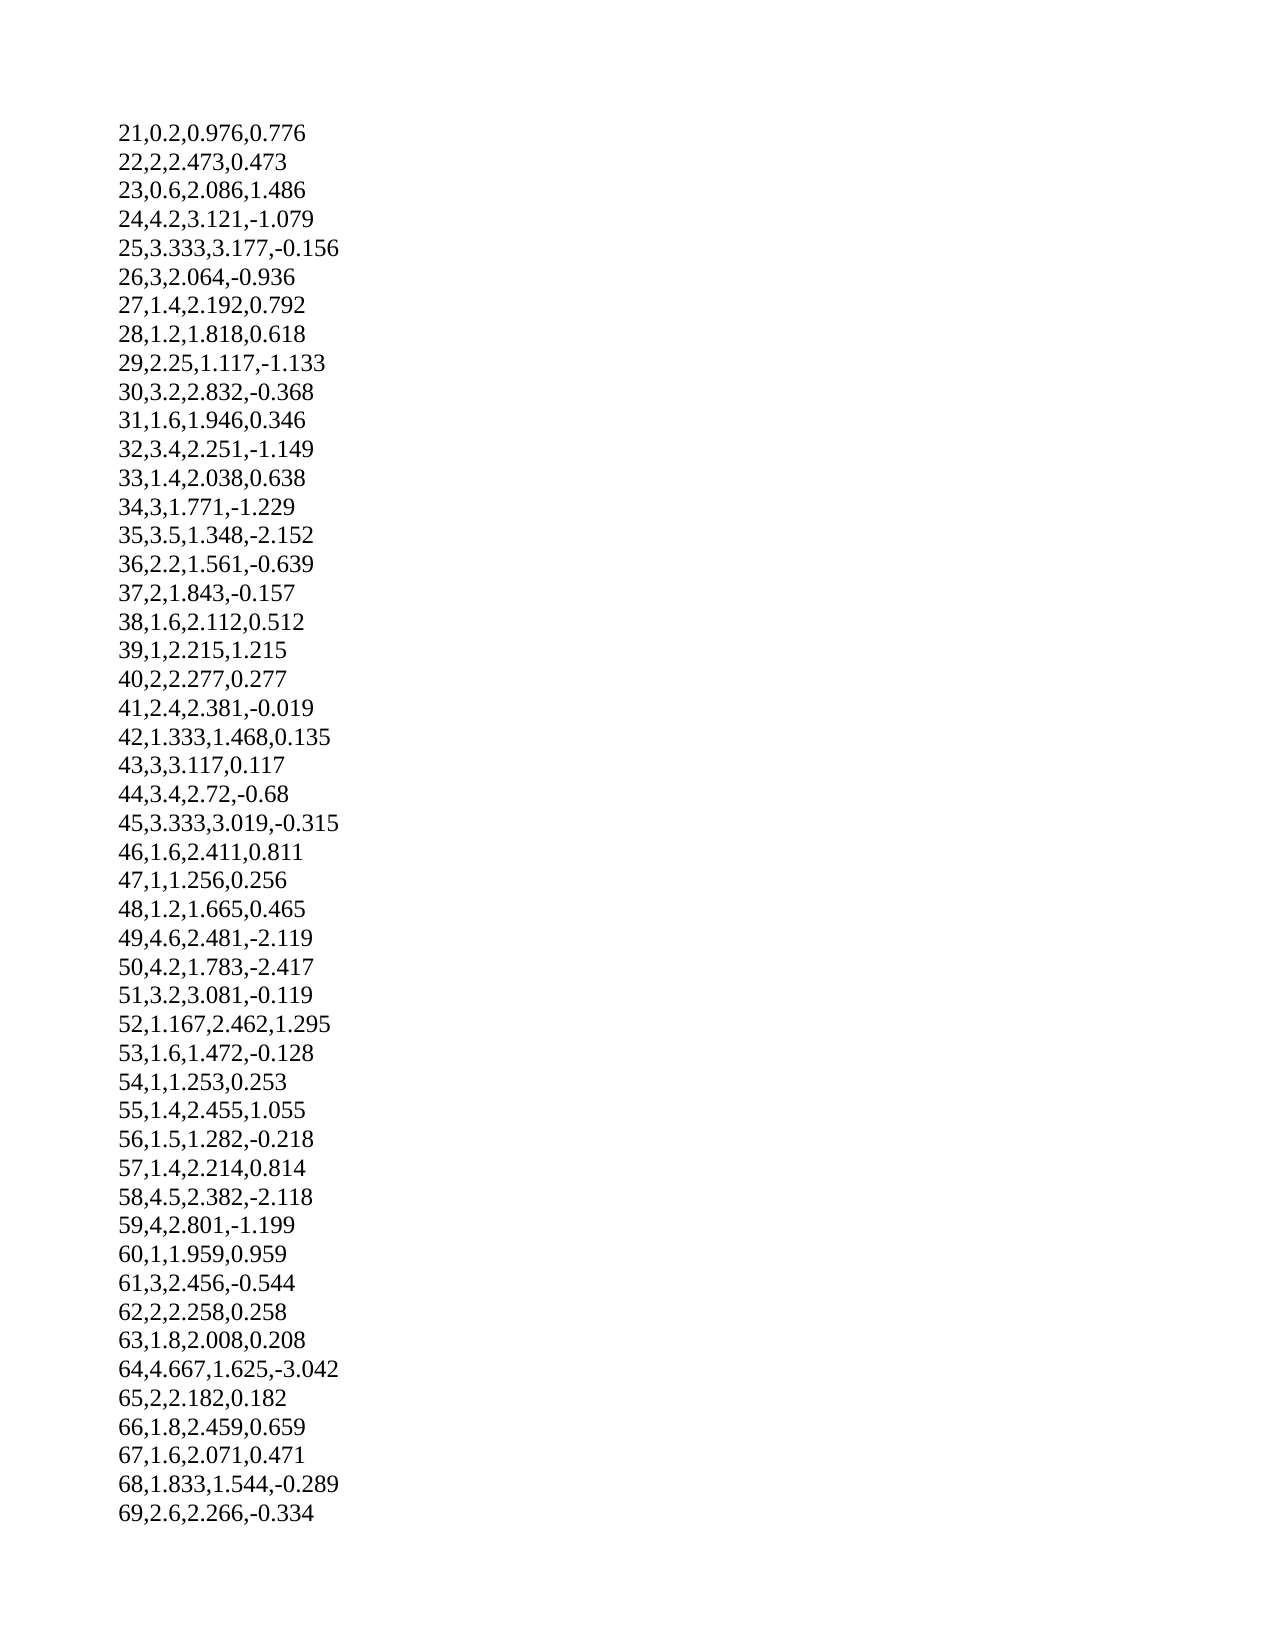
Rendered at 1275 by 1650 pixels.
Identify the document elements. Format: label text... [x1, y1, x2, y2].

text 56,1.5,1.282,-0.218 [118, 1124, 1157, 1153]
text 47,1,1.256,0.256 [118, 866, 1157, 894]
text 34,3,1.771,-1.229 [118, 492, 1157, 521]
text 33,1.4,2.038,0.638 [118, 463, 1157, 492]
text 48,1.2,1.665,0.465 [118, 894, 1157, 923]
text 28,1.2,1.818,0.618 [118, 319, 1157, 348]
text 46,1.6,2.411,0.811 [118, 837, 1157, 866]
text 31,1.6,1.946,0.346 [118, 406, 1157, 434]
text 21,0.2,0.976,0.776 [118, 118, 1157, 147]
text 54,1,1.253,0.253 [118, 1067, 1157, 1096]
text 36,2.2,1.561,-0.639 [118, 549, 1157, 578]
text 61,3,2.456,-0.544 [118, 1268, 1157, 1297]
text 59,4,2.801,-1.199 [118, 1211, 1157, 1239]
text 32,3.4,2.251,-1.149 [118, 434, 1157, 463]
text 67,1.6,2.071,0.471 [118, 1441, 1157, 1469]
text 24,4.2,3.121,-1.079 [118, 204, 1157, 233]
text 51,3.2,3.081,-0.119 [118, 981, 1157, 1009]
text 27,1.4,2.192,0.792 [118, 291, 1157, 319]
text 50,4.2,1.783,-2.417 [118, 952, 1157, 981]
text 42,1.333,1.468,0.135 [118, 722, 1157, 751]
text 52,1.167,2.462,1.295 [118, 1009, 1157, 1038]
text 65,2,2.182,0.182 [118, 1383, 1157, 1412]
text 58,4.5,2.382,-2.118 [118, 1182, 1157, 1211]
text 29,2.25,1.117,-1.133 [118, 348, 1157, 377]
text 23,0.6,2.086,1.486 [118, 176, 1157, 204]
text 64,4.667,1.625,-3.042 [118, 1354, 1157, 1383]
text 57,1.4,2.214,0.814 [118, 1153, 1157, 1182]
text 49,4.6,2.481,-2.119 [118, 923, 1157, 952]
text 68,1.833,1.544,-0.289 [118, 1469, 1157, 1498]
text 62,2,2.258,0.258 [118, 1297, 1157, 1326]
text 22,2,2.473,0.473 [118, 147, 1157, 176]
text 66,1.8,2.459,0.659 [118, 1412, 1157, 1441]
text 60,1,1.959,0.959 [118, 1239, 1157, 1268]
text 30,3.2,2.832,-0.368 [118, 377, 1157, 406]
text 63,1.8,2.008,0.208 [118, 1326, 1157, 1354]
text 26,3,2.064,-0.936 [118, 262, 1157, 291]
text 25,3.333,3.177,-0.156 [118, 233, 1157, 262]
text 55,1.4,2.455,1.055 [118, 1096, 1157, 1124]
text 43,3,3.117,0.117 [118, 751, 1157, 779]
text 38,1.6,2.112,0.512 [118, 607, 1157, 636]
text 41,2.4,2.381,-0.019 [118, 693, 1157, 722]
text 69,2.6,2.266,-0.334 [118, 1498, 1157, 1527]
text 39,1,2.215,1.215 [118, 636, 1157, 664]
text 44,3.4,2.72,-0.68 [118, 779, 1157, 808]
text 37,2,1.843,-0.157 [118, 578, 1157, 607]
text 40,2,2.277,0.277 [118, 664, 1157, 693]
text 45,3.333,3.019,-0.315 [118, 808, 1157, 837]
text 35,3.5,1.348,-2.152 [118, 521, 1157, 549]
text 53,1.6,1.472,-0.128 [118, 1038, 1157, 1067]
